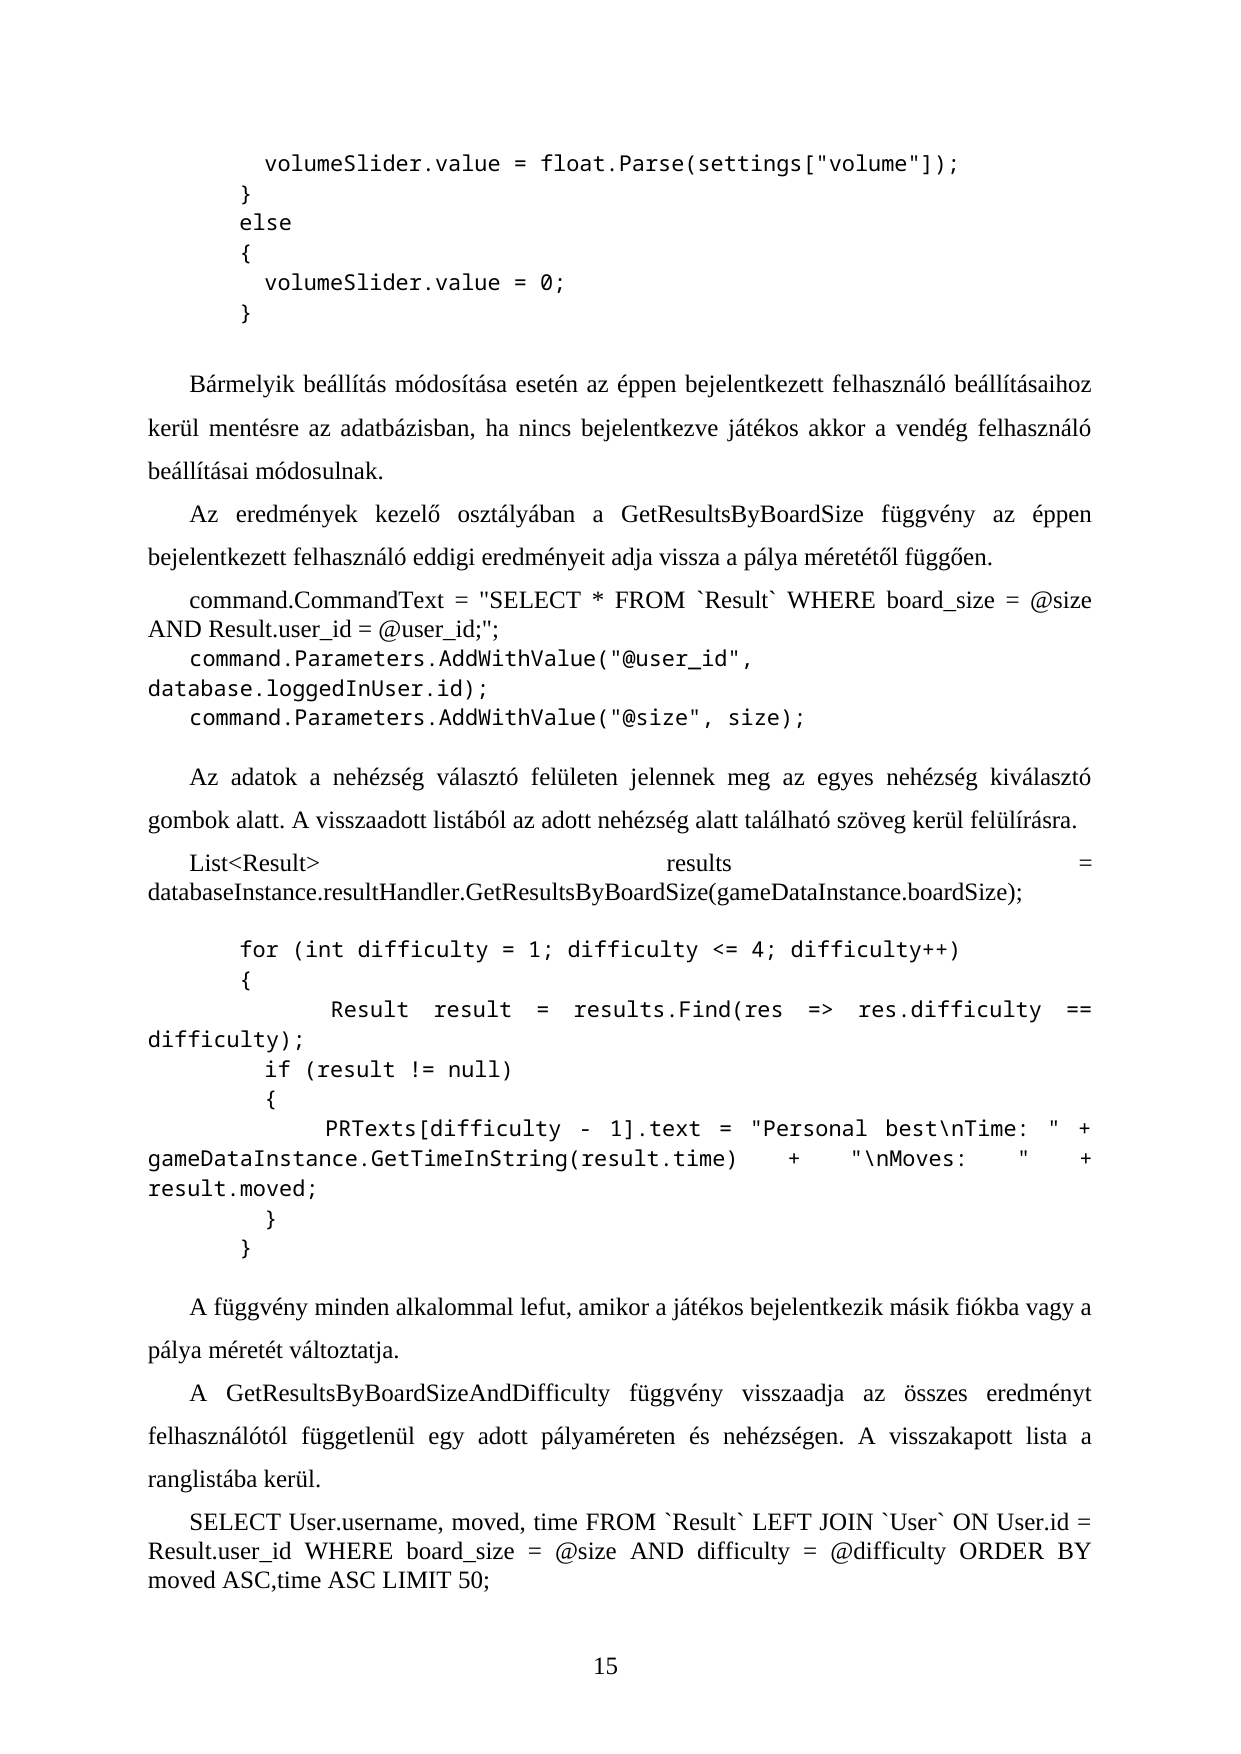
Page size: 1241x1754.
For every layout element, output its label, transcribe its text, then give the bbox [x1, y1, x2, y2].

text { [148, 964, 1092, 994]
text else [148, 207, 1092, 237]
text Bármelyik beállítás módosítása esetén az éppen bejelentkezett felhasználó beállításaihoz kerül mentésre az adatbázisban, ha nincs bejelentkezve játékos akkor a vendég felhasználó beállításai módosulnak. [148, 369, 1092, 484]
text A GetResultsByBoardSizeAndDifficulty függvény visszaadja az összes eredményt felhasználótól függetlenül egy adott pályaméreten és nehézségen. A visszakapott lista a ranglistába kerül. [148, 1378, 1092, 1493]
text for (int difficulty = 1; difficulty <= 4; difficulty++) [148, 934, 1092, 964]
text Az adatok a nehézség választó felületen jelennek meg az egyes nehézség kiválasztó gombok alatt. A visszaadott listából az adott nehézség alatt található szöveg kerül felülírásra. [148, 762, 1092, 834]
text if (result != null) [148, 1053, 1092, 1083]
text command.Parameters.AddWithValue("@user_id", database.loggedInUser.id); [148, 643, 1092, 702]
text } [148, 297, 1092, 326]
text Result result = results.Find(res => res.difficulty == difficulty); [148, 994, 1092, 1053]
text } [148, 1232, 1092, 1262]
text { [148, 237, 1092, 267]
text List<Result> results = databaseInstance.resultHandler.GetResultsByBoardSize(gameDataInstance.boardSize); [148, 848, 1092, 906]
text PRTexts[difficulty - 1].text = "Personal best\nTime: " + gameDataInstance.GetTimeInString(result.time) + "\nMoves: " + result.moved; [148, 1113, 1092, 1202]
text command.Parameters.AddWithValue("@size", size); [148, 702, 1092, 732]
text A függvény minden alkalommal lefut, amikor a játékos bejelentkezik másik fiókba vagy a pálya méretét változtatja. [148, 1292, 1092, 1364]
text volumeSlider.value = 0; [148, 267, 1092, 297]
text SELECT User.username, moved, time FROM `Result` LEFT JOIN `User` ON User.id = Result.user_id WHERE board_size = @size AND difficulty = @difficulty ORDER BY moved ASC,time ASC LIMIT 50; [148, 1507, 1092, 1594]
text volumeSlider.value = float.Parse(settings["volume"]); [148, 148, 1092, 177]
text { [148, 1083, 1092, 1113]
text } [148, 177, 1092, 207]
text } [148, 1202, 1092, 1232]
text command.CommandText = "SELECT * FROM `Result` WHERE board_size = @size AND Result.user_id = @user_id;"; [148, 585, 1092, 643]
text Az eredmények kezelő osztályában a GetResultsByBoardSize függvény az éppen bejelentkezett felhasználó eddigi eredményeit adja vissza a pálya méretétől függően. [148, 499, 1092, 571]
